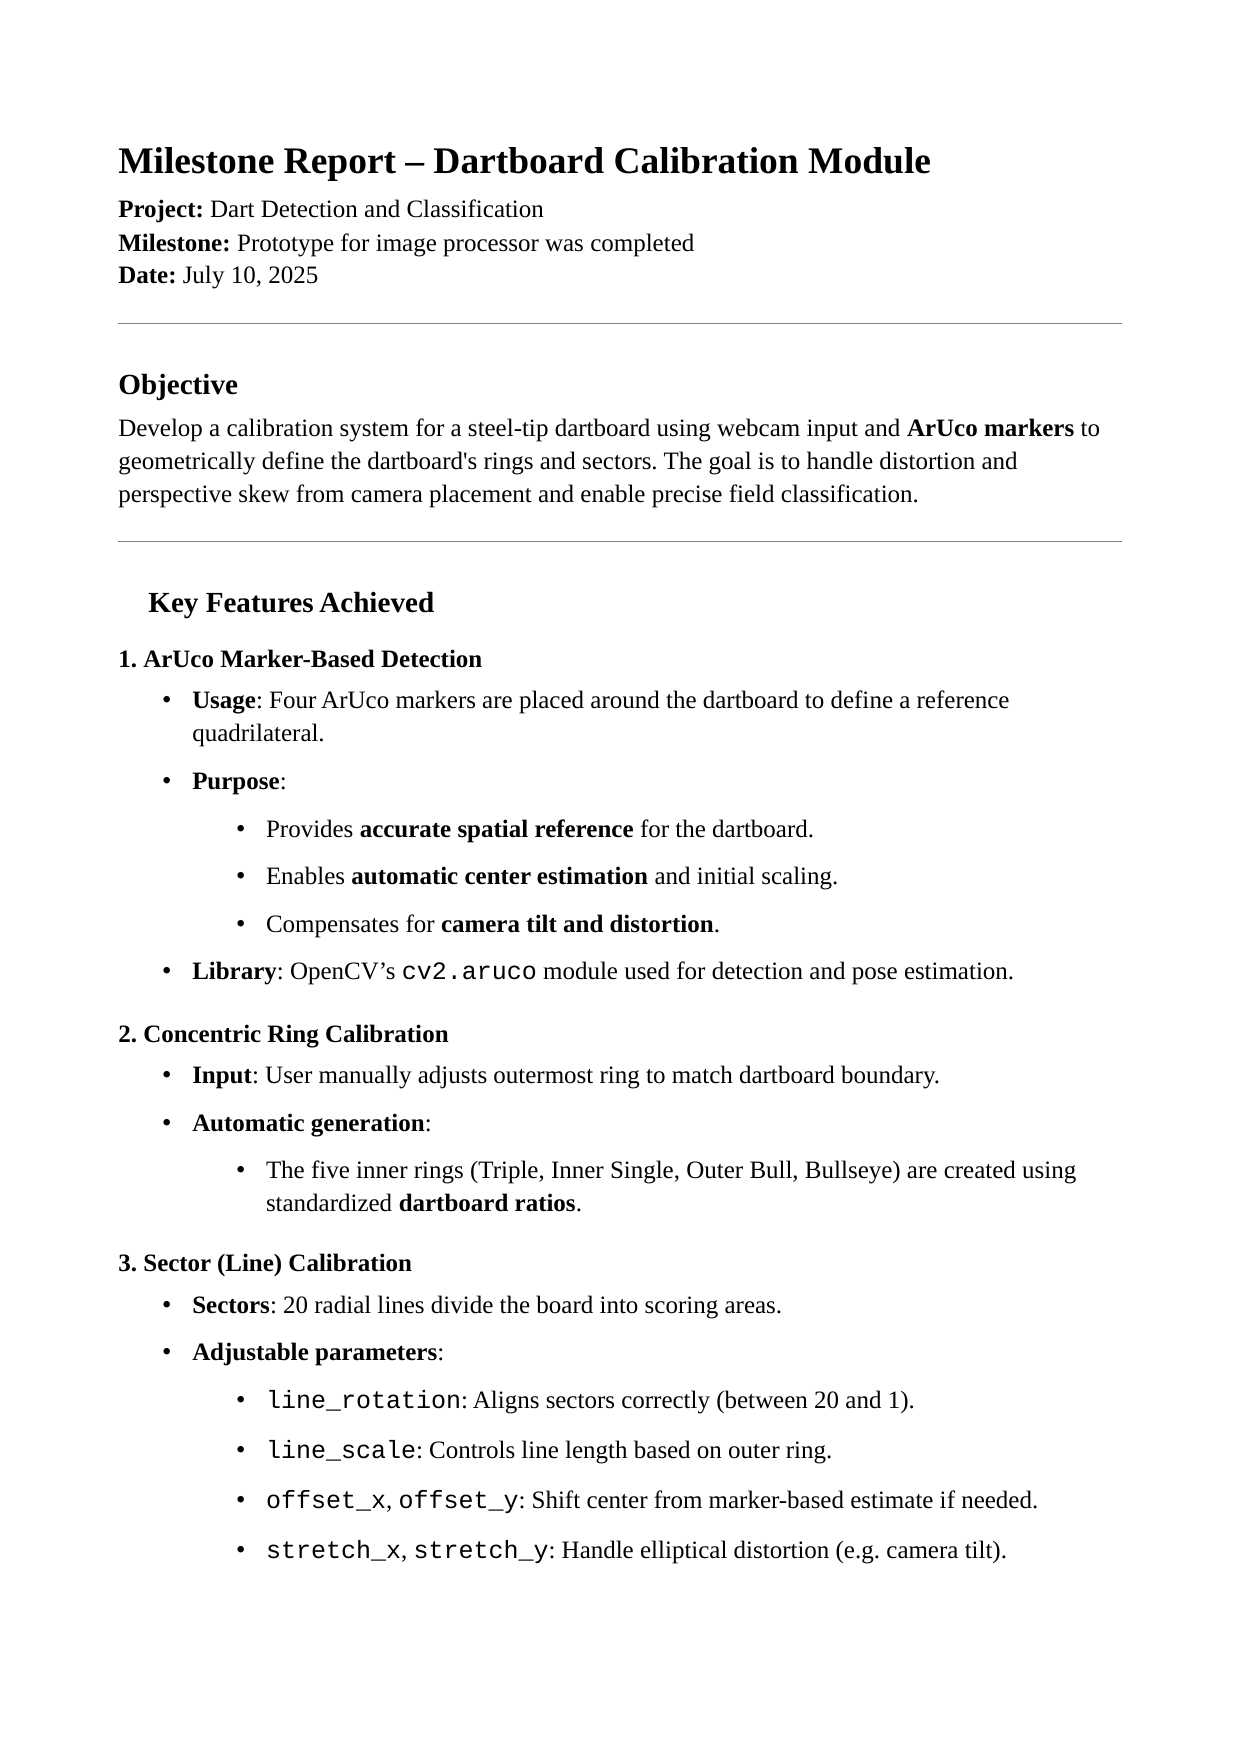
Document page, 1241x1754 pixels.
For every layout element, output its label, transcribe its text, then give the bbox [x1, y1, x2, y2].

list Enables automatic center estimation and initial scaling. [236, 861, 1122, 890]
list Adjustable parameters: [162, 1337, 1122, 1366]
list The five inner rings (Triple, Inner Single, Outer Bull, Bullseye) are created using standardized dartboard ratios. [236, 1155, 1122, 1217]
list line_rotation: Aligns sectors correctly (between 20 and 1). [236, 1385, 1122, 1416]
subtitle Objective [118, 367, 1122, 401]
text Project: Dart Detection and Classification Milestone: Prototype for image processor was completed Date: July 10, 2025 [118, 194, 1122, 289]
list Sectors: 20 radial lines divide the board into scoring areas. [162, 1290, 1122, 1318]
list Compensates for camera tilt and distortion. [236, 909, 1122, 938]
subtitle 1. ArUco Marker-Based Detection [118, 644, 1122, 673]
subtitle 3. Sector (Line) Calibration [118, 1248, 1122, 1277]
text Develop a calibration system for a steel-tip dartboard using webcam input and ArUco markers to geometrically define the dartboard's rings and sectors. The goal is to handle distortion and perspective skew from camera placement and enable precise field classification. [118, 413, 1122, 508]
list offset_x, offset_y: Shift center from marker-based estimate if needed. [236, 1485, 1122, 1516]
subtitle 2. Concentric Ring Calibration [118, 1019, 1122, 1048]
list Input: User manually adjusts outermost ring to match dartboard boundary. [162, 1060, 1122, 1089]
list Purpose: [162, 766, 1122, 795]
subtitle Milestone Report – Dartboard Calibration Module [118, 139, 1122, 182]
subtitle 📌 Key Features Achieved [118, 586, 1122, 619]
list Provides accurate spatial reference for the dartboard. [236, 814, 1122, 842]
list Automatic generation: [162, 1108, 1122, 1137]
list Usage: Four ArUco markers are placed around the dartboard to define a reference quadrilateral. [162, 685, 1122, 747]
list Library: OpenCV’s cv2.aruco module used for detection and pose estimation. [162, 956, 1122, 987]
list line_scale: Controls line length based on outer ring. [236, 1435, 1122, 1466]
list stretch_x, stretch_y: Handle elliptical distortion (e.g. camera tilt). [236, 1535, 1122, 1566]
